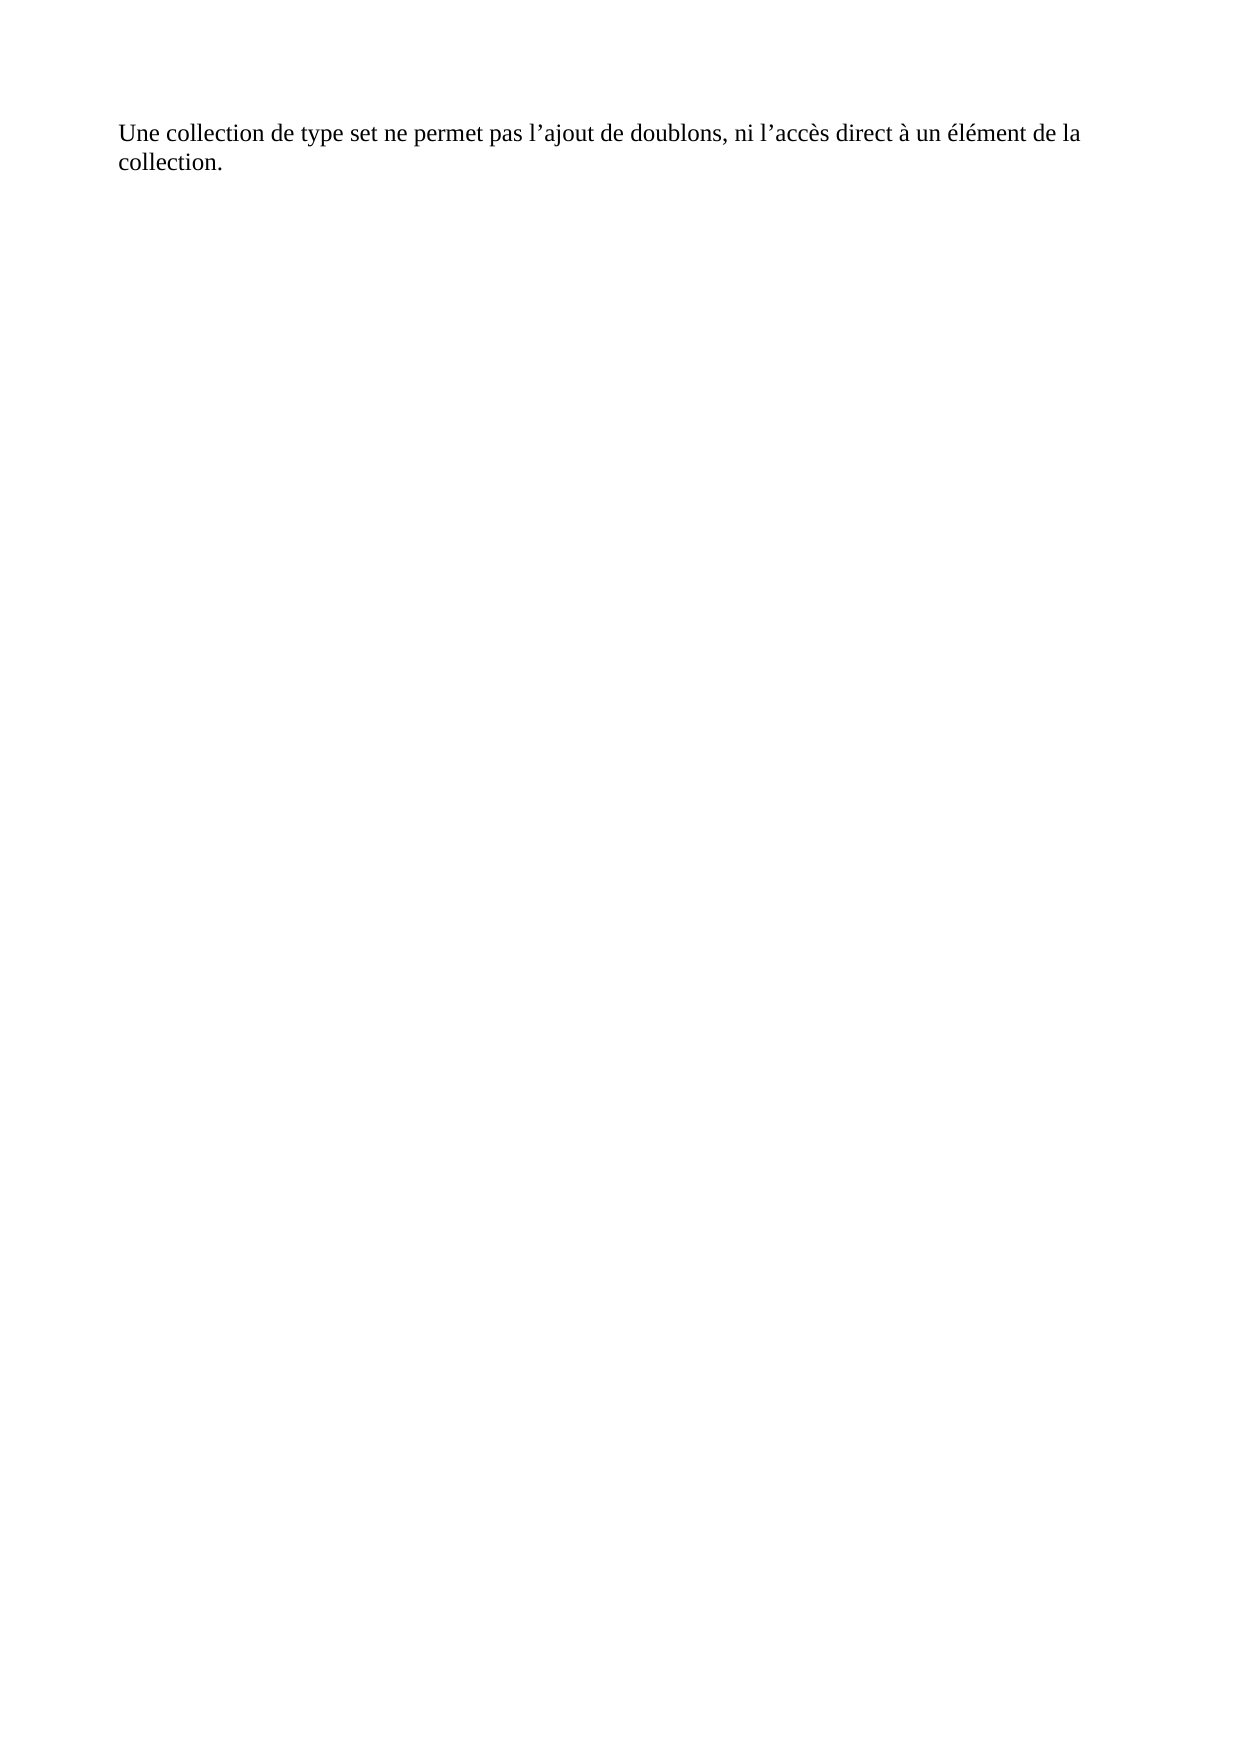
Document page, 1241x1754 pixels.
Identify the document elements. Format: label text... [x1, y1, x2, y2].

text Une collection de type set ne permet pas l’ajout de doublons, ni l’accès direct à un élément de la collection. [118, 118, 1122, 176]
